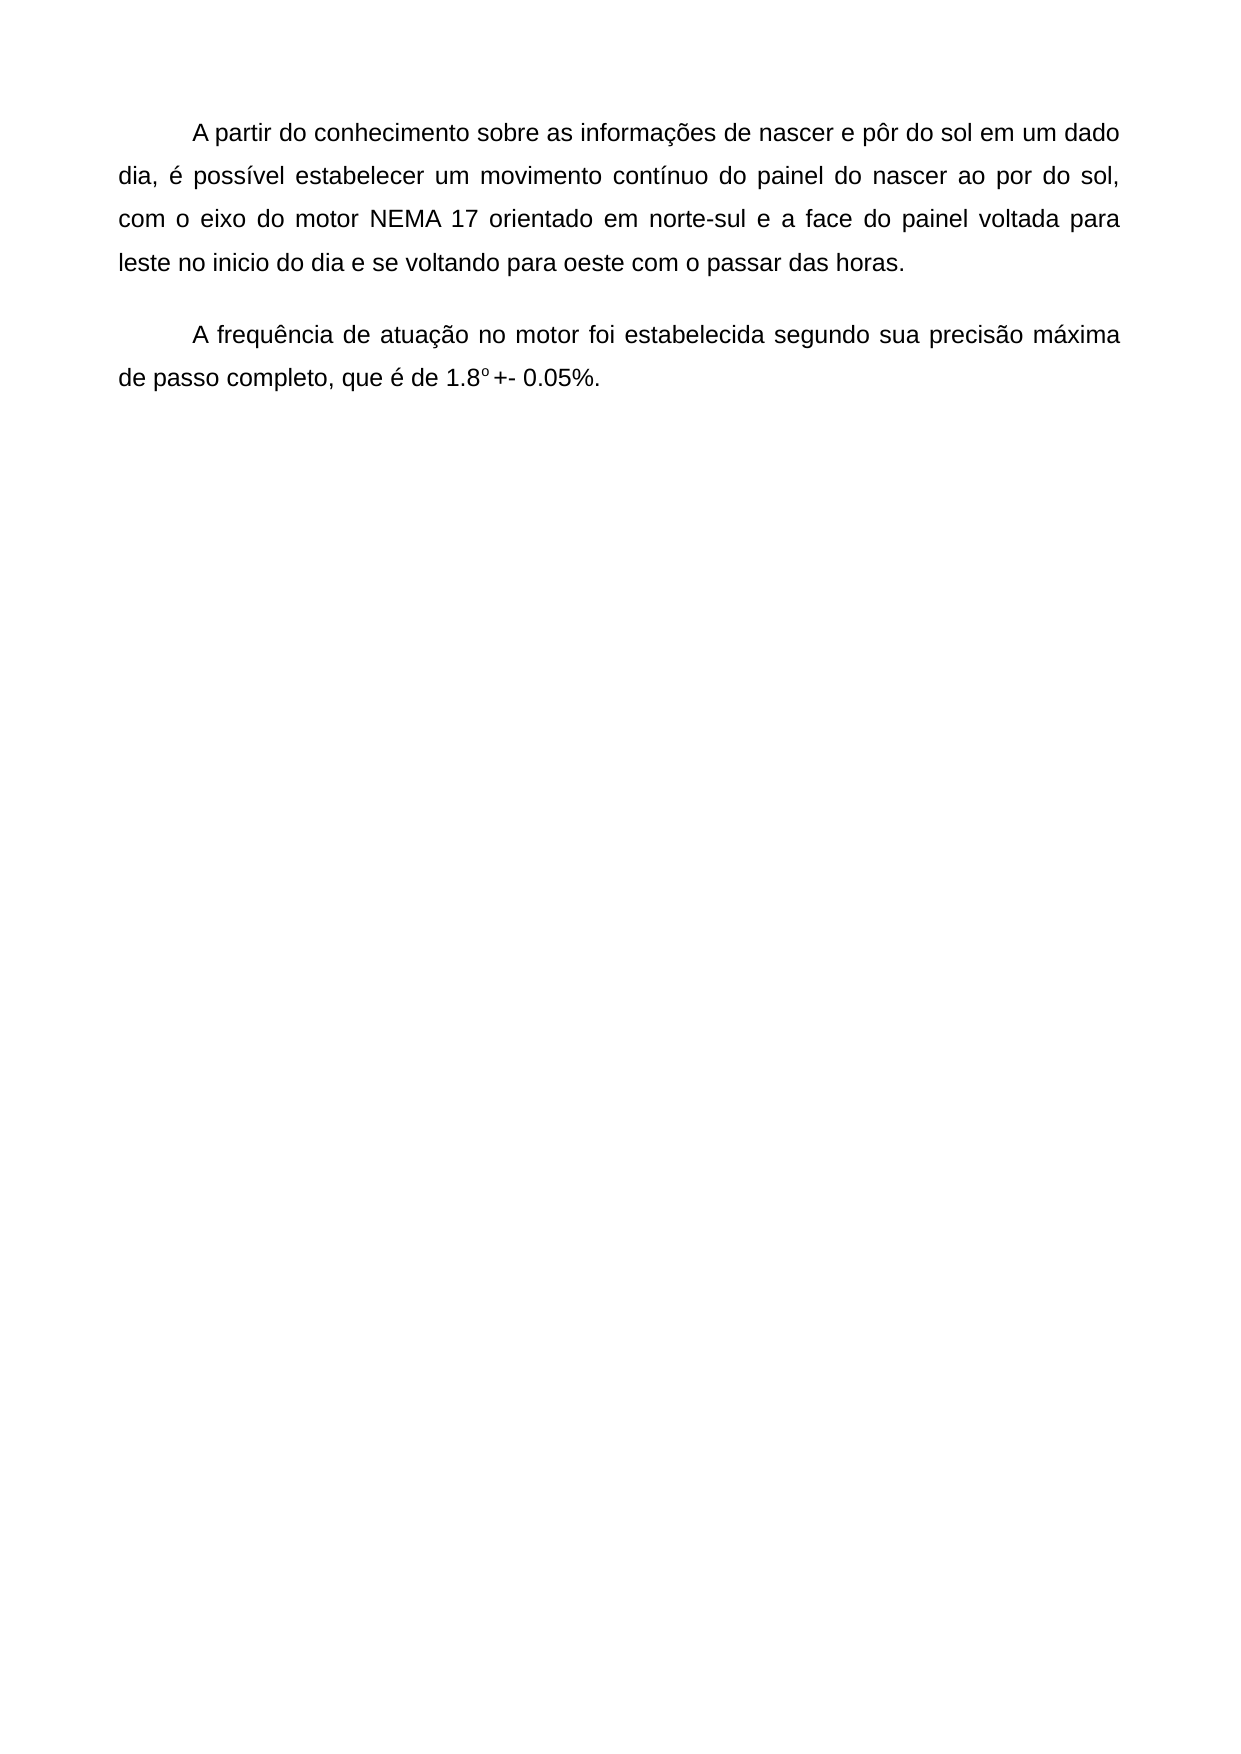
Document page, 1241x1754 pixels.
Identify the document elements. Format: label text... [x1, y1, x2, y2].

text A partir do conhecimento sobre as informações de nascer e pôr do sol em um dado dia, é possível estabelecer um movimento contínuo do painel do nascer ao por do sol, com o eixo do motor NEMA 17 orientado em norte-sul e a face do painel voltada para leste no inicio do dia e se voltando para oeste com o passar das horas. [118, 118, 1122, 276]
text A frequência de atuação no motor foi estabelecida segundo sua precisão máxima de passo completo, que é de 1.8o +- 0.05%. [118, 320, 1122, 392]
